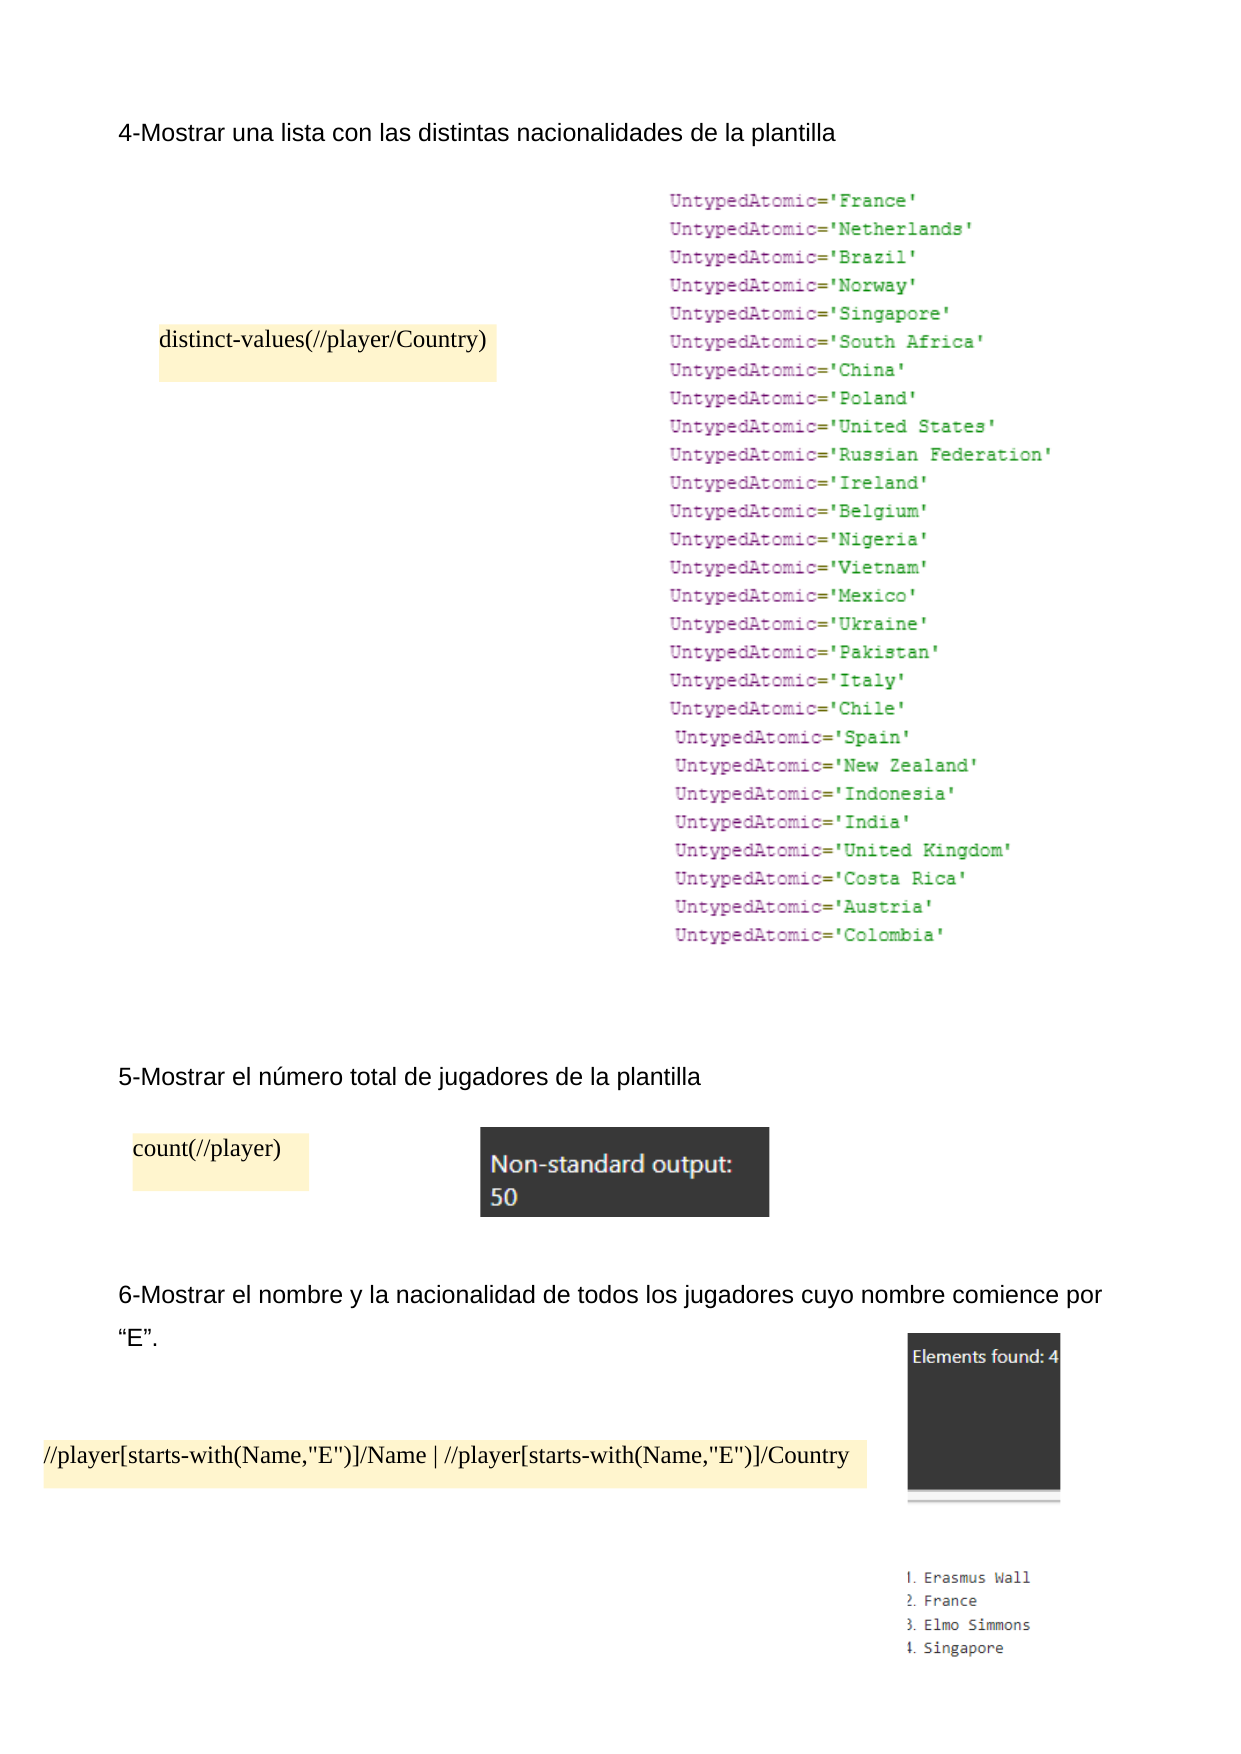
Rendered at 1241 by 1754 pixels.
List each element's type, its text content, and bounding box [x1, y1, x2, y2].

picture [480, 1127, 770, 1217]
picture [660, 185, 1064, 960]
text 5-Mostrar el número total de jugadores de la plantilla [118, 1062, 1122, 1091]
text 6-Mostrar el nombre y la nacionalidad de todos los jugadores cuyo nombre comience por “E”. [118, 1280, 1122, 1352]
text 4-Mostrar una lista con las distintas nacionalidades de la plantilla [118, 118, 1122, 147]
picture [907, 1333, 1061, 1667]
